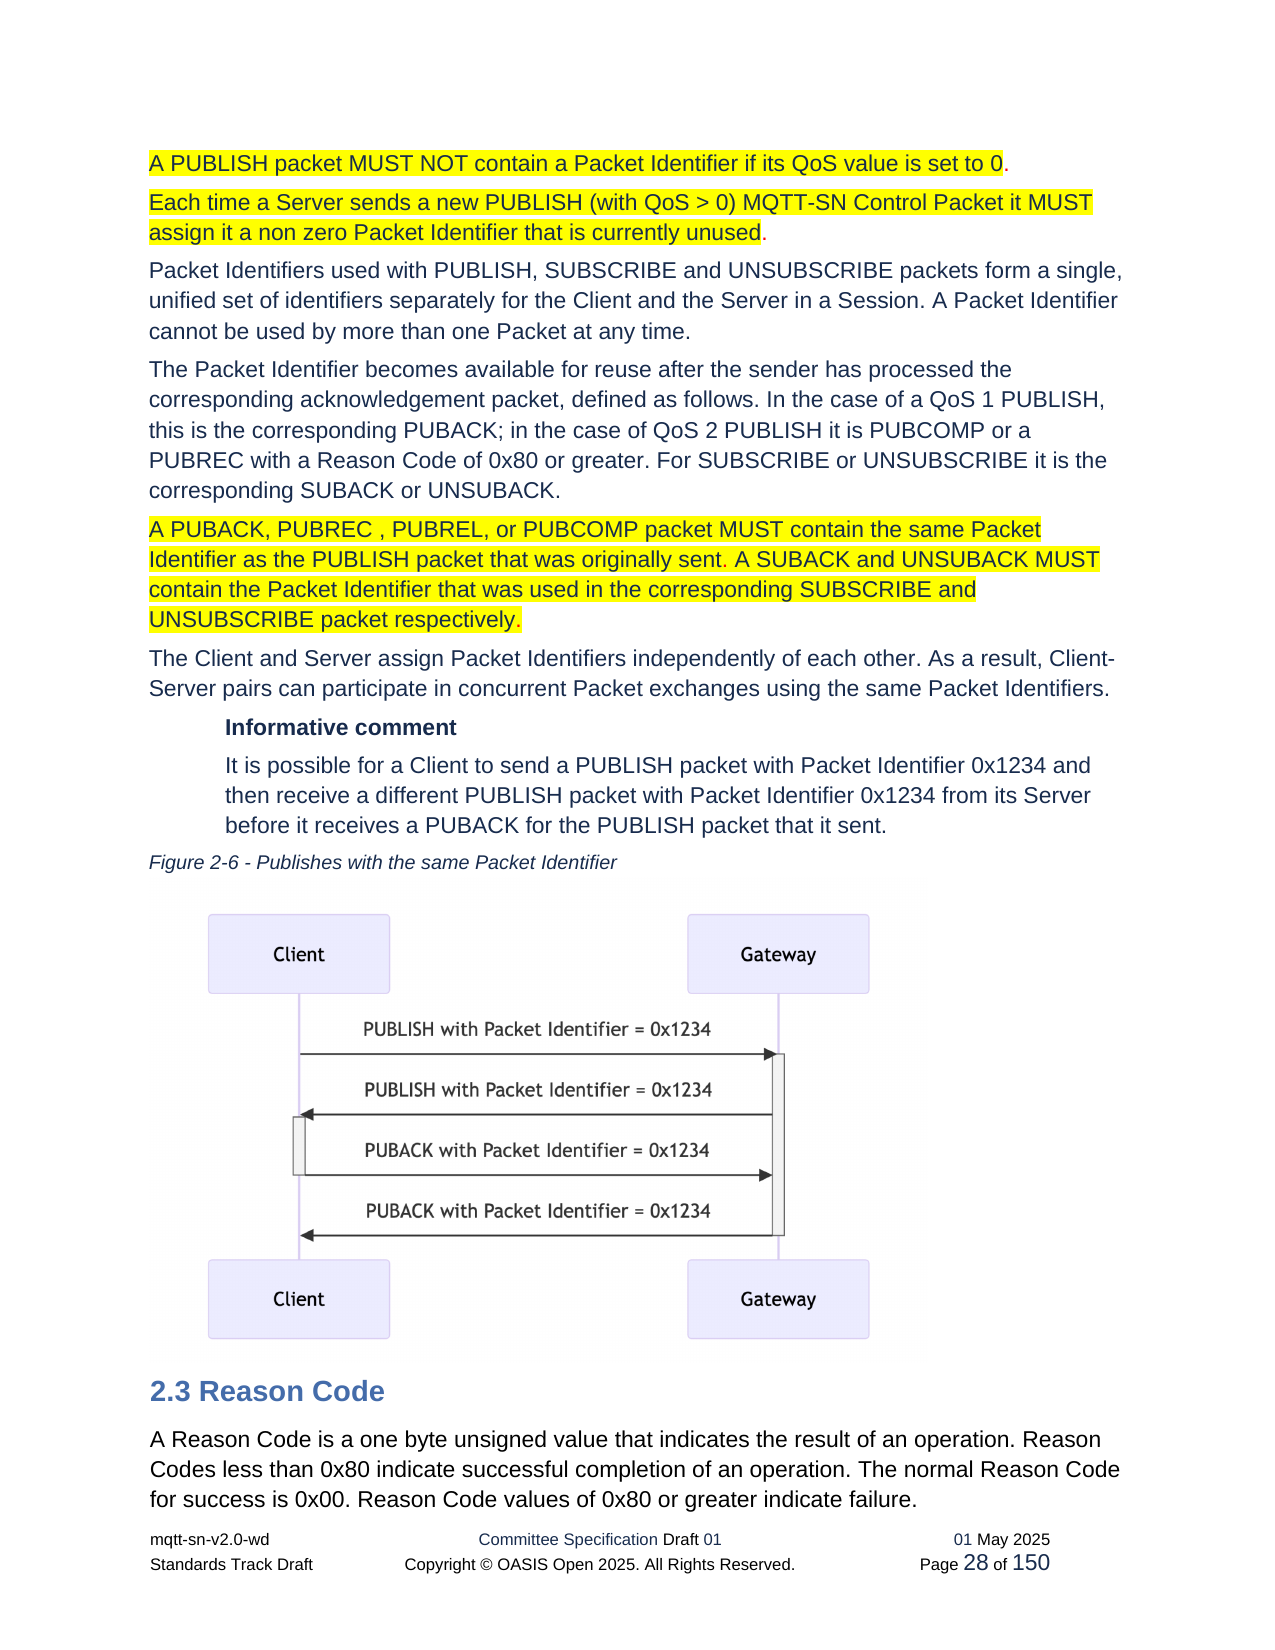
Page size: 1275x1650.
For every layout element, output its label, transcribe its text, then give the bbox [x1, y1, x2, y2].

text Packet Identifiers used with PUBLISH, SUBSCRIBE and UNSUBSCRIBE packets form a single, unified set of identifiers separately for the Client and the Server in a Session. A Packet Identifier cannot be used by more than one Packet at any time. [148, 257, 1124, 344]
text Figure 2-6 - Publishes with the same Packet Identifier [148, 851, 1124, 1362]
text It is possible for a Client to send a PUBLISH packet with Packet Identifier 0x1234 and then receive a different PUBLISH packet with Packet Identifier 0x1234 from its Server before it receives a PUBACK for the PUBLISH packet that it sent. [225, 752, 1124, 839]
picture [148, 877, 929, 1363]
text Informative comment [225, 713, 1124, 740]
text A Reason Code is a one byte unsigned value that indicates the result of an operation. Reason Codes less than 0x80 indicate successful completion of an operation. The normal Reason Code for success is 0x00. Reason Code values of 0x80 or greater indicate failure. [149, 1426, 1124, 1512]
text A PUBLISH packet MUST NOT contain a Packet Identifier if its QoS value is set to 0. [1009, 150, 1124, 176]
text Each time a Server sends a new PUBLISH (with QoS > 0) MQTT-SN Control Packet it MUST assign it a non zero Packet Identifier that is currently unused. [148, 188, 1124, 245]
subtitle 2.3 Reason Code [150, 1374, 1124, 1408]
text The Client and Server assign Packet Identifiers independently of each other. As a result, Client-Server pairs can participate in concurrent Packet exchanges using the same Packet Identifiers. [148, 645, 1124, 701]
text A PUBLISH packet MUST NOT contain a Packet Identifier if its QoS value is set to 0. [148, 150, 1003, 176]
text A PUBACK, PUBREC , PUBREL, or PUBCOMP packet MUST contain the same Packet Identifier as the PUBLISH packet that was originally sent. A SUBACK and UNSUBACK MUST contain the Packet Identifier that was used in the corresponding SUBSCRIBE and UNSUBSCRIBE packet respectively. [148, 516, 1124, 633]
text The Packet Identifier becomes available for reuse after the sender has processed the corresponding acknowledgement packet, defined as follows. In the case of a QoS 1 PUBLISH, this is the corresponding PUBACK; in the case of QoS 2 PUBLISH it is PUBCOMP or a PUBREC with a Reason Code of 0x80 or greater. For SUBSCRIBE or UNSUBSCRIBE it is the corresponding SUBACK or UNSUBACK. [148, 356, 1124, 503]
